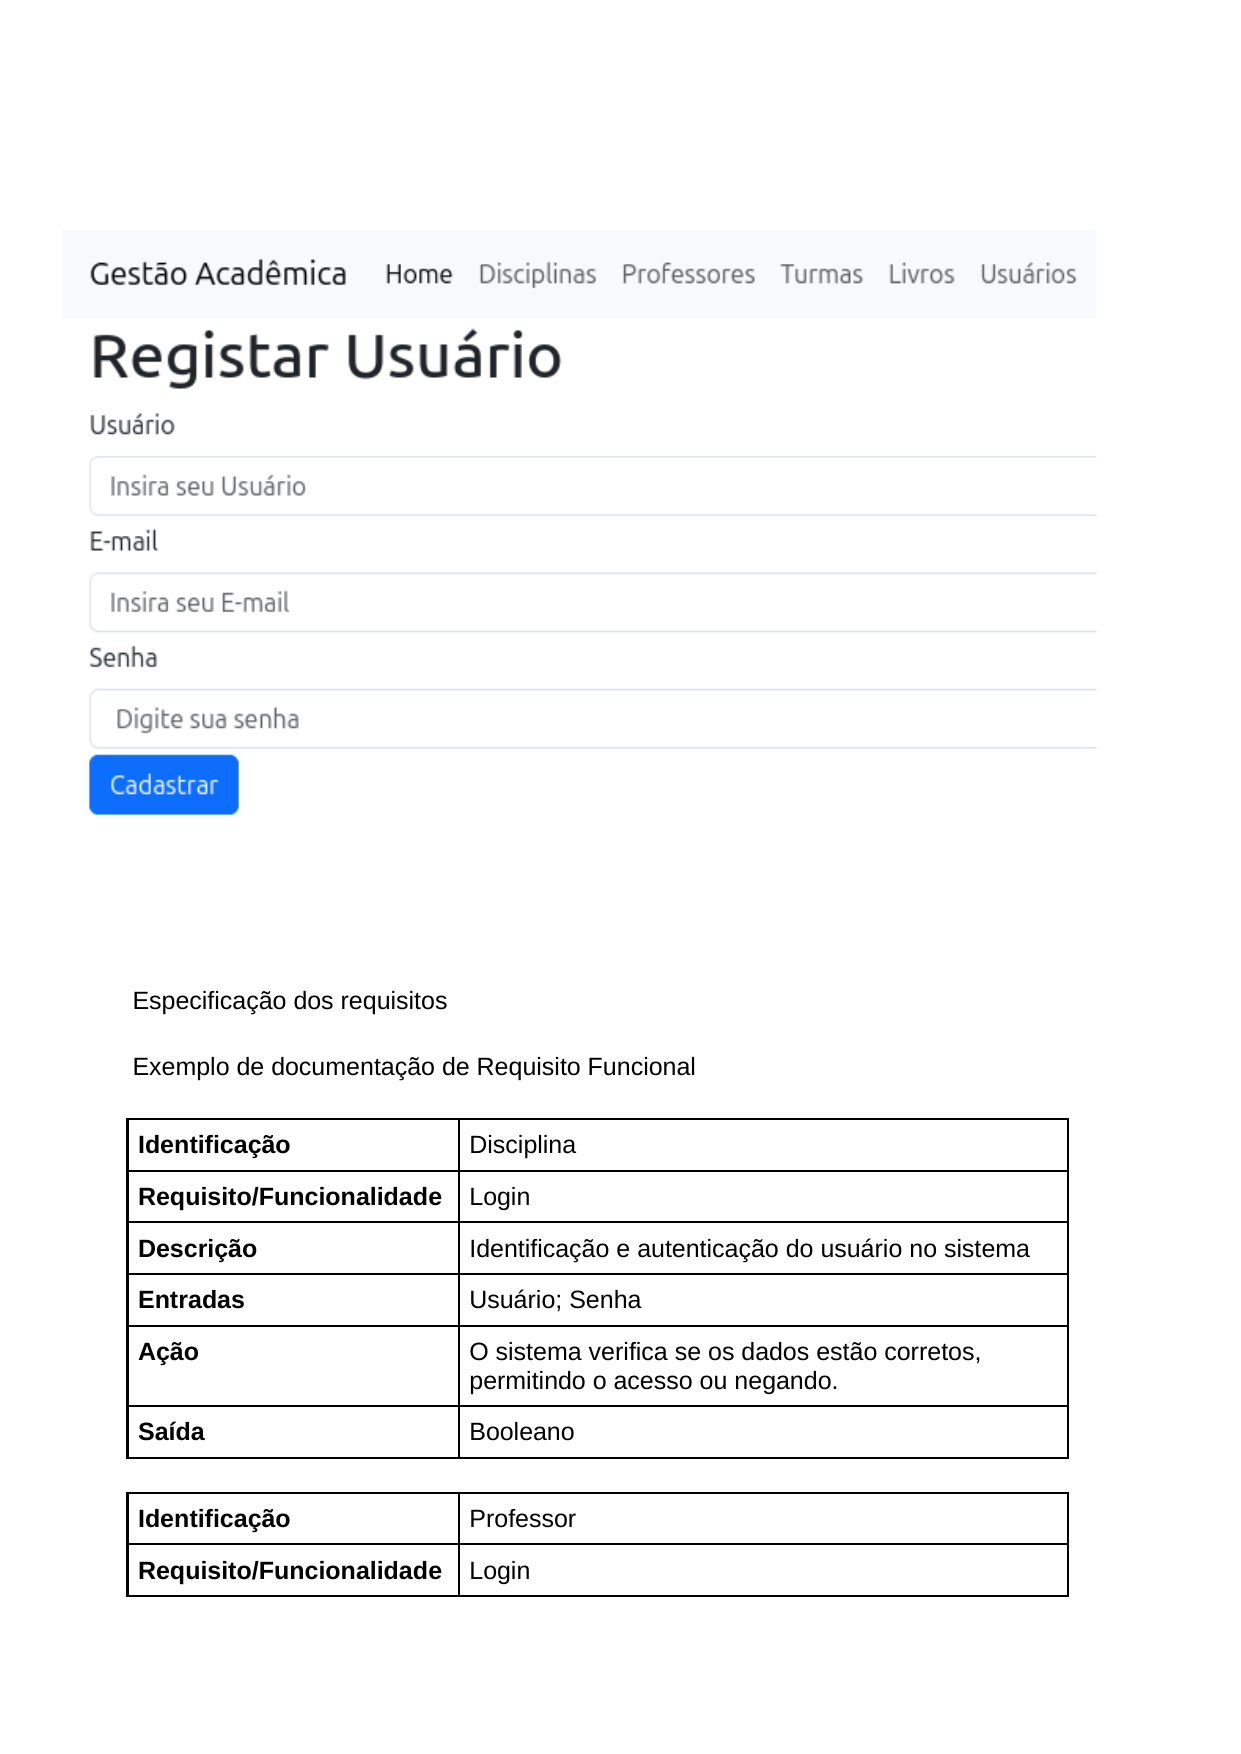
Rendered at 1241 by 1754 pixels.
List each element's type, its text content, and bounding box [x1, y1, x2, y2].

table_header Identificação [129, 1494, 458, 1543]
table_cell Login [460, 1172, 1067, 1221]
table_cell Entradas [129, 1275, 458, 1324]
table_cell Saída [129, 1407, 458, 1457]
table_header Professor [460, 1494, 1067, 1543]
table_header Identificação [129, 1120, 458, 1169]
table_cell Usuário; Senha [460, 1275, 1067, 1324]
table_cell Requisito/Funcionalidade [129, 1172, 458, 1221]
table_cell Booleano [460, 1407, 1067, 1457]
table_cell Identificação e autenticação do usuário no sistema [460, 1223, 1067, 1273]
table_cell O sistema verifica se os dados estão corretos, permitindo o acesso ou negando. [460, 1327, 1067, 1405]
table_cell Login [460, 1545, 1067, 1595]
text Exemplo de documentação de Requisito Funcional [132, 1052, 1122, 1081]
table_cell Ação [129, 1327, 458, 1405]
table_header Disciplina [460, 1120, 1067, 1169]
table_cell Descrição [129, 1223, 458, 1273]
table_cell Requisito/Funcionalidade [129, 1545, 458, 1595]
text Especificação dos requisitos [132, 986, 1122, 1014]
